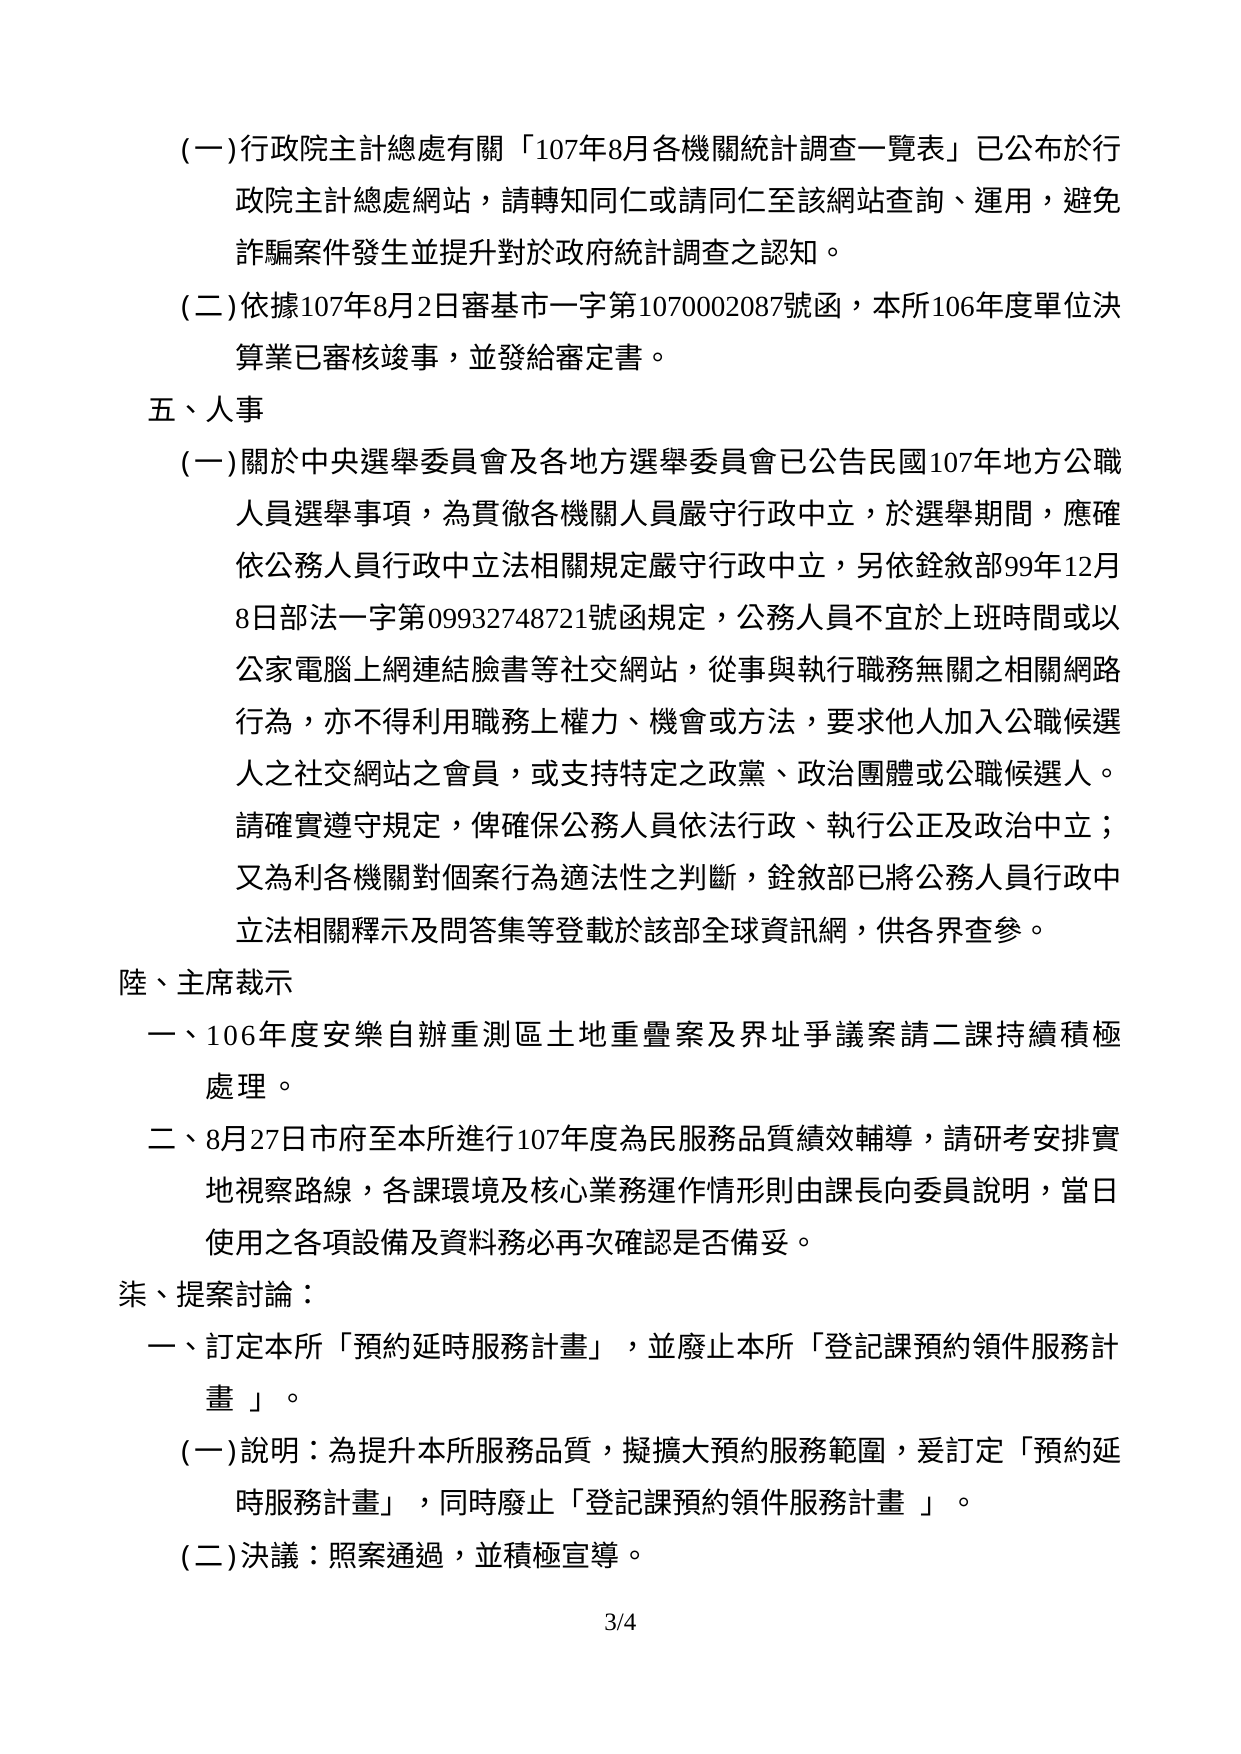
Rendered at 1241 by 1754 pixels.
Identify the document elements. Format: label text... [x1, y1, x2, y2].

list 決議：照案通過，並積極宣導。 [176, 1524, 1122, 1576]
list 關於中央選舉委員會及各地方選舉委員會已公告民國107年地方公職人員選舉事項，為貫徹各機關人員嚴守行政中立，於選舉期間，應確依公務人員行政中立法相關規定嚴守行政中立，另依銓敘部99年12月8日部法一字第09932748721號函規定，公務人員不宜於上班時間或以公家電腦上網連結臉書等社交網站，從事與執行職務無關之相關網路行為，亦不得利用職務上權力、機會或方法，要求他人加入公職候選人之社交網站之會員，或支持特定之政黨、政治團體或公職候選人。請確實遵守規定，俾確保公務人員依法行政、執行公正及政治中立；又為利各機關對個案行為適法性之判斷，銓敘部已將公務人員行政中立法相關釋示及問答集等登載於該部全球資訊網，供各界查參。 [176, 431, 1122, 951]
list 訂定本所「預約延時服務計畫」，並廢止本所「登記課預約領件服務計畫 」。 [147, 1316, 1122, 1420]
list 主席裁示 [118, 951, 1122, 1003]
list 說明：為提升本所服務品質，擬擴大預約服務範圍，爰訂定「預約延時服務計畫」，同時廢止「登記課預約領件服務計畫 」。 [176, 1420, 1122, 1524]
list 人事 [147, 378, 1122, 431]
list 8月27日市府至本所進行107年度為民服務品質績效輔導，請研考安排實地視察路線，各課環境及核心業務運作情形則由課長向委員說明，當日使用之各項設備及資料務必再次確認是否備妥。 [147, 1108, 1122, 1264]
list 行政院主計總處有關「107年8月各機關統計調查一覽表」已公布於行政院主計總處網站，請轉知同仁或請同仁至該網站查詢、運用，避免詐騙案件發生並提升對於政府統計調查之認知。 [176, 118, 1122, 274]
list 提案討論： [118, 1264, 1122, 1316]
list 依據107年8月2日審基市一字第1070002087號函，本所106年度單位決算業已審核竣事，並發給審定書。 [176, 274, 1122, 378]
list 106年度安樂自辦重測區土地重疊案及界址爭議案請二課持續積極處理。 [147, 1003, 1122, 1108]
